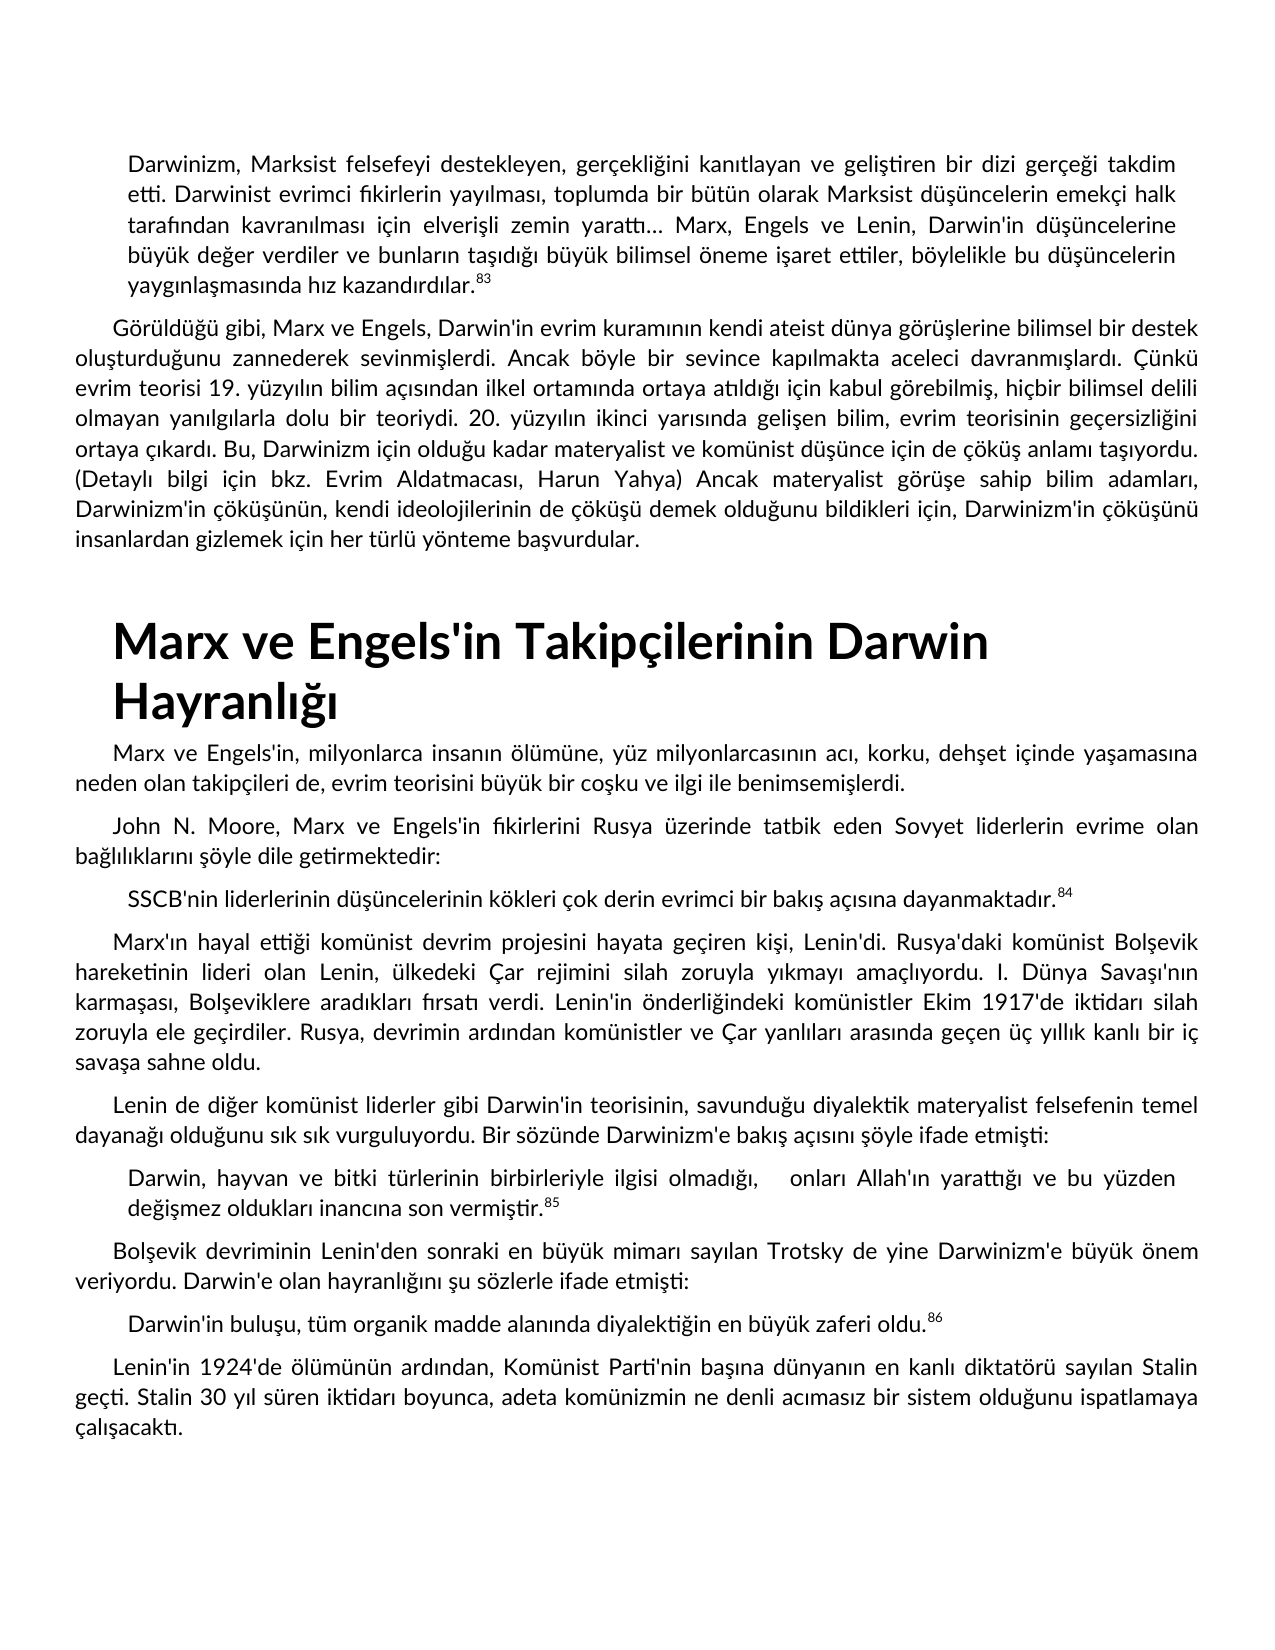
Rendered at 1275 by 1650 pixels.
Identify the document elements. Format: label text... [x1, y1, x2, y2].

text Marx'ın hayal ettiği komünist devrim projesini hayata geçiren kişi, Lenin'di. Rusya'daki komünist Bolşevik hareketinin lideri olan Lenin, ülkedeki Çar rejimini silah zoruyla yıkmayı amaçlıyordu. I. Dünya Savaşı'nın karmaşası, Bolşeviklere aradıkları fırsatı verdi. Lenin'in önderliğindeki komünistler Ekim 1917'de iktidarı silah zoruyla ele geçirdiler. Rusya, devrimin ardından komünistler ve Çar yanlıları arasında geçen üç yıllık kanlı bir iç savaşa sahne oldu. [75, 927, 1200, 1076]
subtitle Marx ve Engels'in Takipçilerinin Darwin Hayranlığı [112, 610, 1200, 730]
text Lenin de diğer komünist liderler gibi Darwin'in teorisinin, savunduğu diyalektik materyalist felsefenin temel dayanağı olduğunu sık sık vurguluyordu. Bir sözünde Darwinizm'e bakış açısını şöyle ifade etmişti: [75, 1091, 1200, 1148]
text John N. Moore, Marx ve Engels'in fikirlerini Rusya üzerinde tatbik eden Sovyet liderlerin evrime olan bağlılıklarını şöyle dile getirmektedir: [75, 812, 1200, 869]
text Darwin, hayvan ve bitki türlerinin birbirleriyle ilgisi olmadığı, onları Allah'ın yarattığı ve bu yüzden değişmez oldukları inancına son vermiştir.85 [127, 1164, 1177, 1221]
text Bolşevik devriminin Lenin'den sonraki en büyük mimarı sayılan Trotsky de yine Darwinizm'e büyük önem veriyordu. Darwin'e olan hayranlığını şu sözlerle ifade etmişti: [75, 1237, 1200, 1294]
text Darwin'in buluşu, tüm organik madde alanında diyalektiğin en büyük zaferi oldu.86 [127, 1309, 1177, 1337]
text Görüldüğü gibi, Marx ve Engels, Darwin'in evrim kuramının kendi ateist dünya görüşlerine bilimsel bir destek oluşturduğunu zannederek sevinmişlerdi. Ancak böyle bir sevince kapılmakta aceleci davranmışlardı. Çünkü evrim teorisi 19. yüzyılın bilim açısından ilkel ortamında ortaya atıldığı için kabul görebilmiş, hiçbir bilimsel delili olmayan yanılgılarla dolu bir teoriydi. 20. yüzyılın ikinci yarısında gelişen bilim, evrim teorisinin geçersizliğini ortaya çıkardı. Bu, Darwinizm için olduğu kadar materyalist ve komünist düşünce için de çöküş anlamı taşıyordu. (Detaylı bilgi için bkz. Evrim Aldatmacası, Harun Yahya) Ancak materyalist görüşe sahip bilim adamları, Darwinizm'in çöküşünün, kendi ideolojilerinin de çöküşü demek olduğunu bildikleri için, Darwinizm'in çöküşünü insanlardan gizlemek için her türlü yönteme başvurdular. [75, 313, 1200, 552]
text Darwinizm, Marksist felsefeyi destekleyen, gerçekliğini kanıtlayan ve geliştiren bir dizi gerçeği takdim etti. Darwinist evrimci fikirlerin yayılması, toplumda bir bütün olarak Marksist düşüncelerin emekçi halk tarafından kavranılması için elverişli zemin yarattı… Marx, Engels ve Lenin, Darwin'in düşüncelerine büyük değer verdiler ve bunların taşıdığı büyük bilimsel öneme işaret ettiler, böylelikle bu düşüncelerin yaygınlaşmasında hız kazandırdılar.83 [127, 150, 1177, 298]
text Lenin'in 1924'de ölümünün ardından, Komünist Parti'nin başına dünyanın en kanlı diktatörü sayılan Stalin geçti. Stalin 30 yıl süren iktidarı boyunca, adeta komünizmin ne denli acımasız bir sistem olduğunu ispatlamaya çalışacaktı. [75, 1352, 1200, 1440]
text Marx ve Engels'in, milyonlarca insanın ölümüne, yüz milyonlarcasının acı, korku, dehşet içinde yaşamasına neden olan takipçileri de, evrim teorisini büyük bir coşku ve ilgi ile benimsemişlerdi. [75, 739, 1200, 796]
text SSCB'nin liderlerinin düşüncelerinin kökleri çok derin evrimci bir bakış açısına dayanmaktadır.84 [127, 884, 1177, 912]
